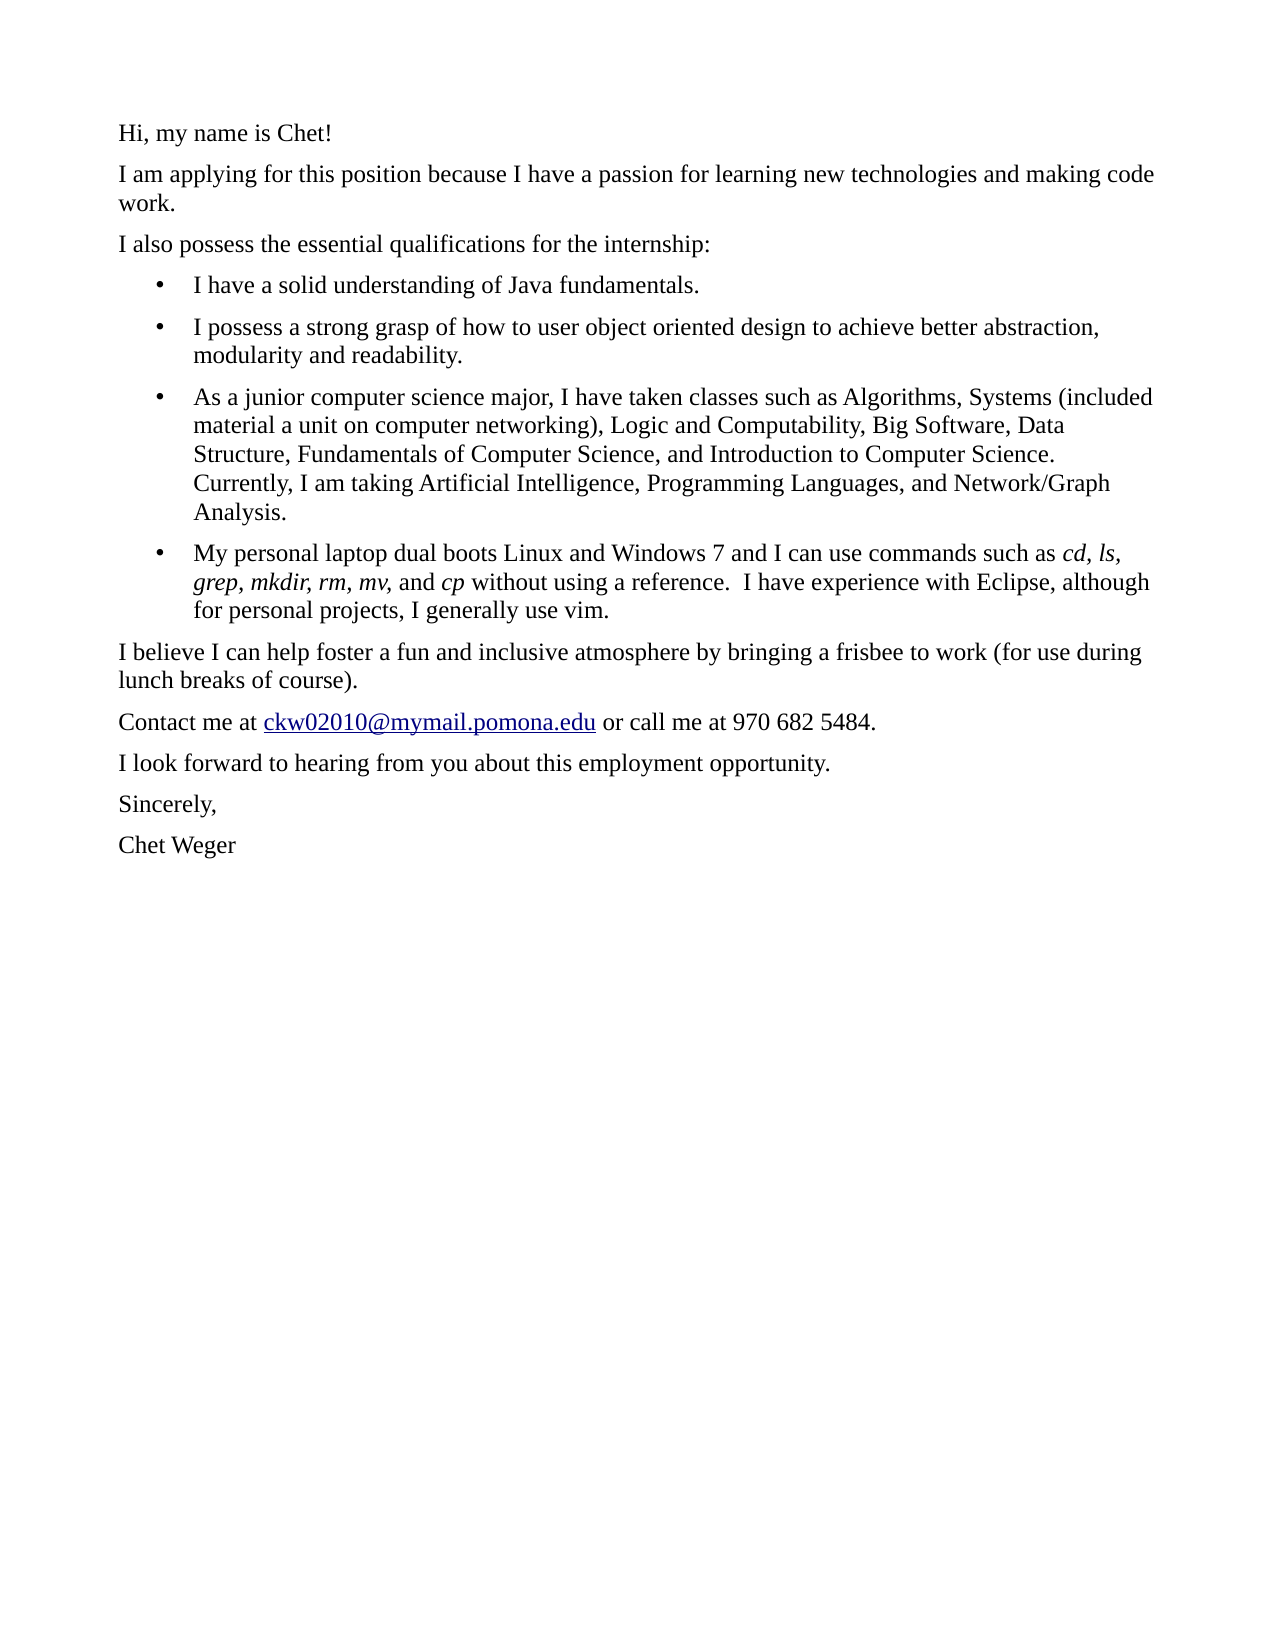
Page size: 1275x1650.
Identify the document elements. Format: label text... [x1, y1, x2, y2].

text I believe I can help foster a fun and inclusive atmosphere by bringing a frisbee to work (for use during lunch breaks of course). [118, 637, 1157, 694]
text I am applying for this position because I have a passion for learning new technologies and making code work. [118, 159, 1157, 217]
list I possess a strong grasp of how to user object oriented design to achieve better abstraction, modularity and readability. [156, 312, 1157, 369]
list My personal laptop dual boots Linux and Windows 7 and I can use commands such as cd, ls, grep, mkdir, rm, mv, and cp without using a reference. I have experience with Eclipse, although for personal projects, I generally use vim. [156, 538, 1157, 624]
list I have a solid understanding of Java fundamentals. [156, 271, 1157, 299]
text I also possess the essential qualifications for the internship: [118, 229, 1157, 258]
text Chet Weger [118, 831, 1157, 859]
text Contact me at ckw02010@mymail.pomona.edu or call me at 970 682 5484. [118, 707, 1157, 736]
text Hi, my name is Chet! [118, 118, 1157, 147]
text I look forward to hearing from you about this employment opportunity. [118, 748, 1157, 777]
list As a junior computer science major, I have taken classes such as Algorithms, Systems (included material a unit on computer networking), Logic and Computability, Big Software, Data Structure, Fundamentals of Computer Science, and Introduction to Computer Science. Currently, I am taking Artificial Intelligence, Programming Languages, and Network/Graph Analysis. [156, 382, 1157, 526]
text Sincerely, [118, 789, 1157, 818]
